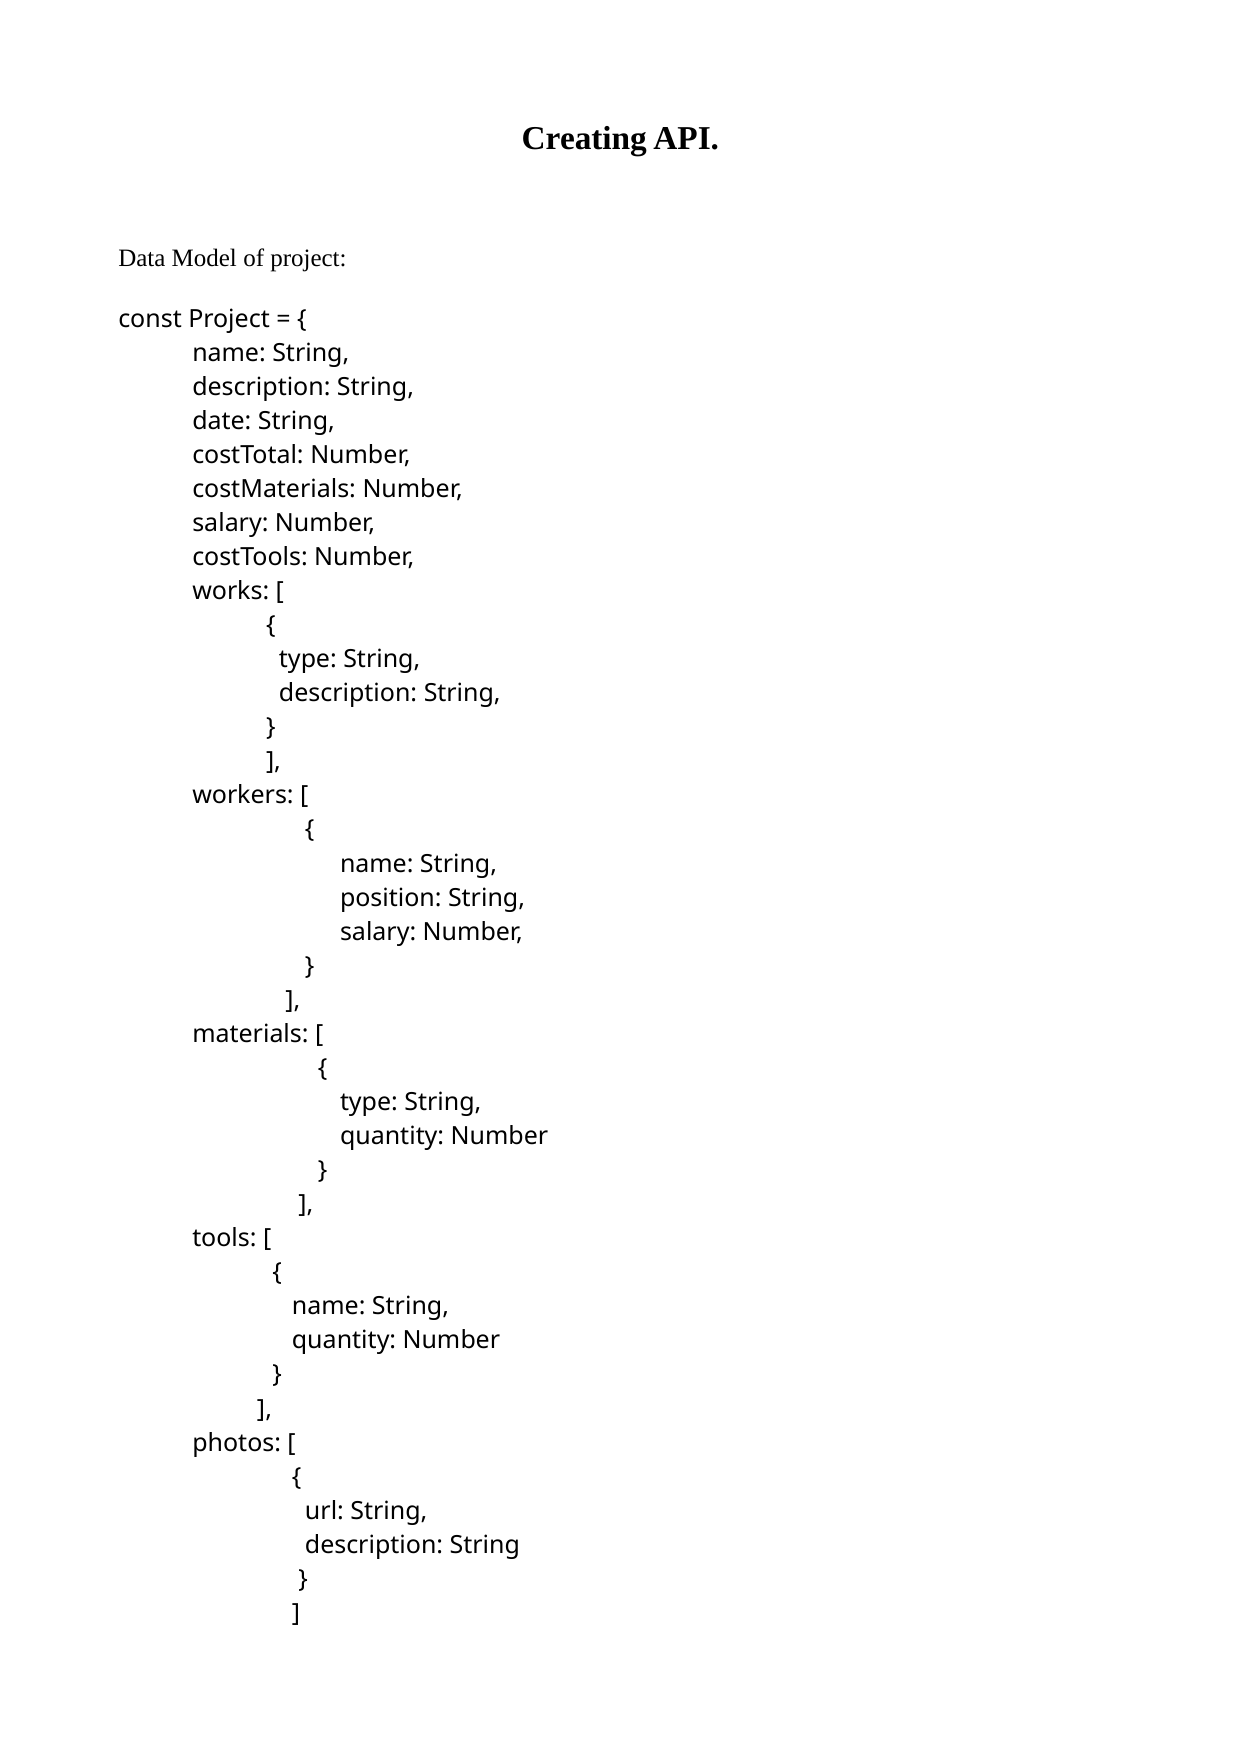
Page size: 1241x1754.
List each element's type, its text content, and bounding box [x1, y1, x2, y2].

text url: String, [118, 1492, 1122, 1526]
text ], [118, 981, 1122, 1016]
text ] [118, 1594, 1122, 1629]
text costMaterials: Number, [118, 471, 1122, 504]
text works: [ [118, 573, 1122, 607]
text costTools: Number, [118, 539, 1122, 573]
text description: String, [118, 368, 1122, 402]
text type: String, [118, 641, 1122, 675]
text quantity: Number [118, 1322, 1122, 1356]
text ], [118, 743, 1122, 777]
text costTotal: Number, [118, 436, 1122, 471]
text { [118, 1254, 1122, 1288]
text workers: [ [118, 777, 1122, 811]
text materials: [ [118, 1016, 1122, 1049]
text position: String, [118, 879, 1122, 913]
text tools: [ [118, 1220, 1122, 1254]
text ], [118, 1390, 1122, 1424]
text Data Model of project: [118, 243, 1122, 271]
text } [118, 1152, 1122, 1186]
text quantity: Number [118, 1118, 1122, 1152]
text Creating API. [118, 118, 1122, 156]
text const Project = { [118, 300, 1122, 334]
text name: String, [118, 845, 1122, 879]
text photos: [ [118, 1424, 1122, 1458]
text description: String [118, 1526, 1122, 1561]
text } [118, 709, 1122, 743]
text name: String, [118, 334, 1122, 368]
text ], [118, 1186, 1122, 1220]
text type: String, [118, 1084, 1122, 1118]
text description: String, [118, 675, 1122, 709]
text salary: Number, [118, 913, 1122, 947]
text { [118, 607, 1122, 641]
text } [118, 1561, 1122, 1594]
text } [118, 947, 1122, 981]
text } [118, 1356, 1122, 1390]
text name: String, [118, 1288, 1122, 1322]
text date: String, [118, 402, 1122, 436]
text salary: Number, [118, 504, 1122, 539]
text { [118, 1049, 1122, 1084]
text { [118, 1458, 1122, 1492]
text { [118, 811, 1122, 845]
